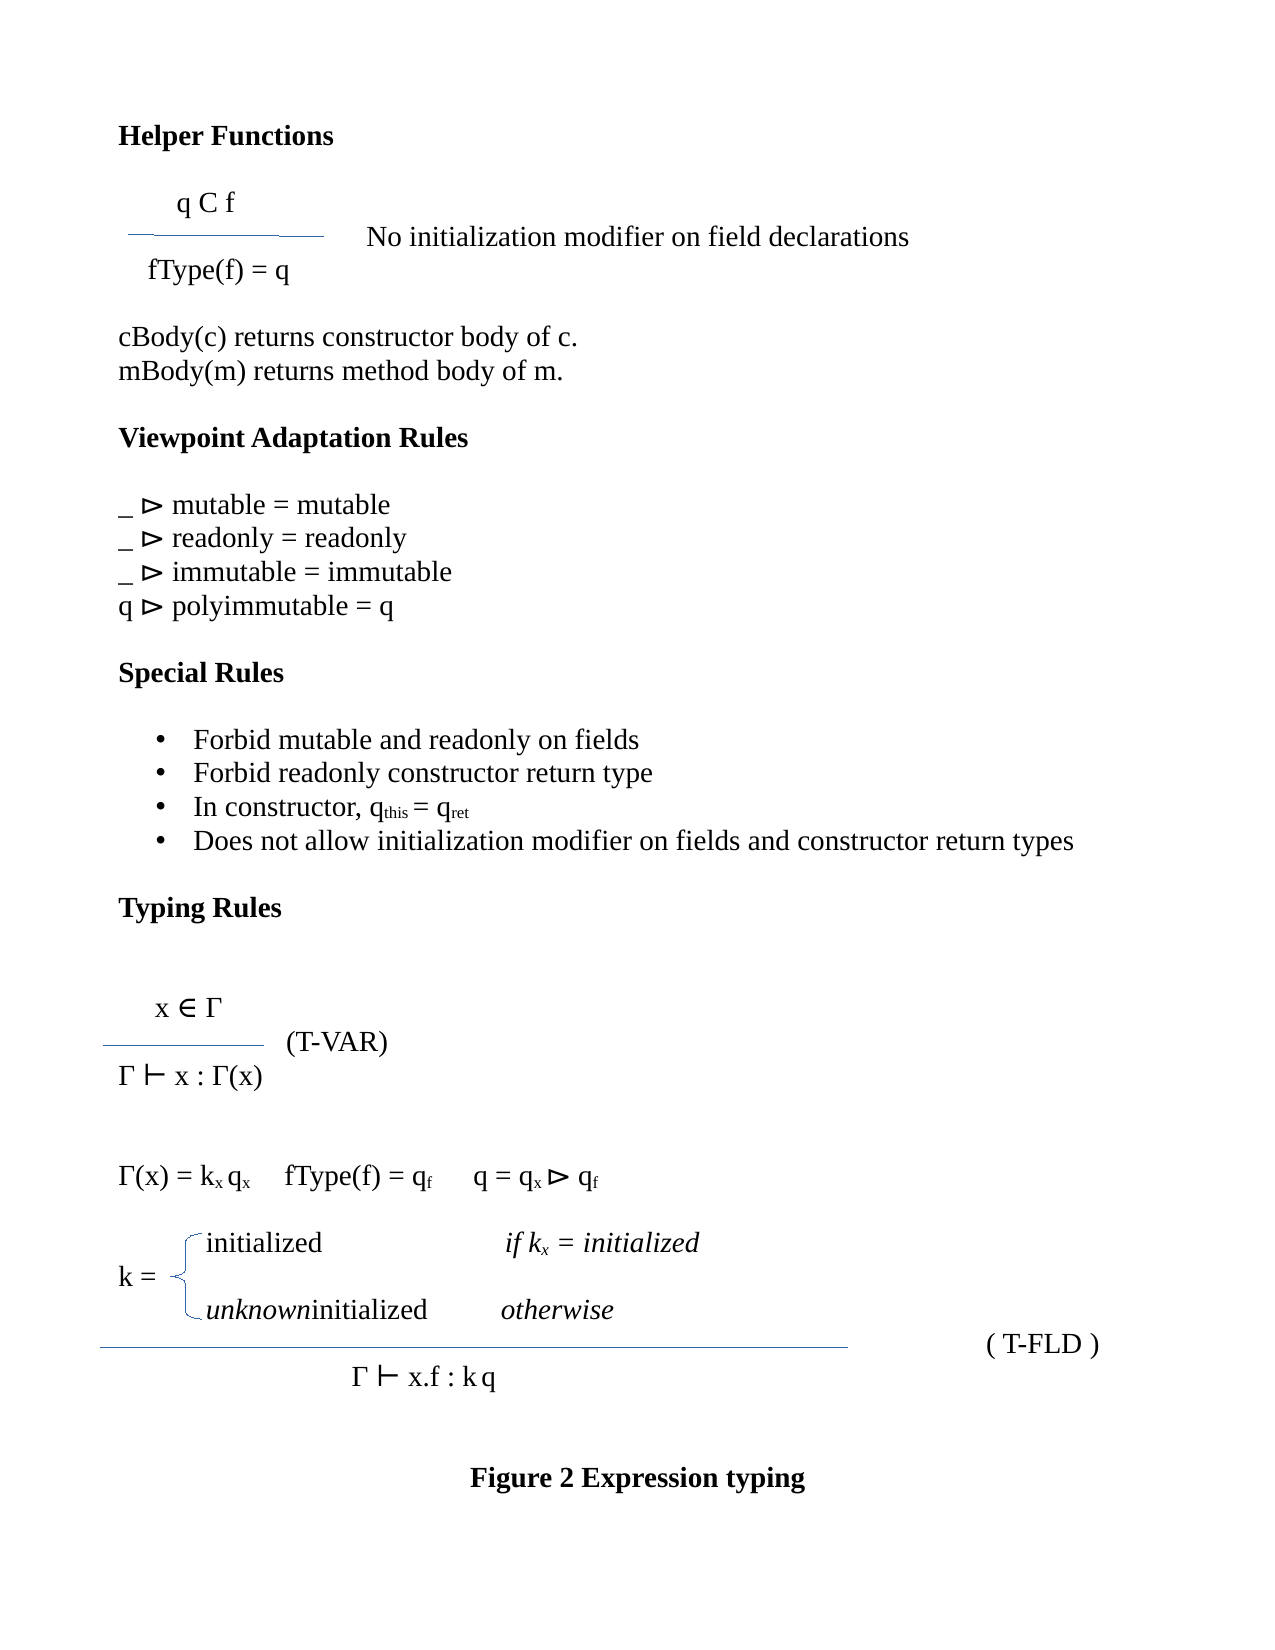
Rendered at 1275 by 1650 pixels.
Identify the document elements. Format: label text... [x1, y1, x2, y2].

text Γ ⊢ x.f : k q [118, 1359, 1157, 1393]
text _ ⊳ readonly = readonly [118, 521, 1157, 554]
text Γ ⊢ x : Γ(x) [118, 1058, 1157, 1091]
text Typing Rules [118, 890, 1157, 923]
text _ ⊳ immutable = immutable [118, 554, 1157, 588]
text unknowninitialized otherwise [118, 1292, 1157, 1326]
text ( T-FLD ) [118, 1326, 1157, 1359]
text q C f [118, 185, 1157, 219]
list Does not allow initialization modifier on fields and constructor return types [156, 823, 1157, 856]
text x ∈ Γ [118, 991, 1157, 1024]
text Special Rules [118, 655, 1157, 688]
text initialized if kx = initialized [118, 1225, 1157, 1259]
text Figure 2 Expression typing [118, 1460, 1157, 1494]
list Forbid mutable and readonly on fields [156, 722, 1157, 756]
text mBody(m) returns method body of m. [118, 353, 1157, 386]
text No initialization modifier on field declarations [118, 219, 1157, 252]
text cBody(c) returns constructor body of c. [118, 319, 1157, 353]
text fType(f) = q [118, 252, 1157, 286]
text q ⊳ polyimmutable = q [118, 588, 1157, 621]
list In constructor, qthis = qret [156, 789, 1157, 823]
text Viewpoint Adaptation Rules [118, 420, 1157, 453]
text Γ(x) = kx qx fType(f) = qf q = qx ⊳ qf [118, 1158, 1157, 1192]
text Helper Functions [118, 118, 1157, 152]
list Forbid readonly constructor return type [156, 756, 1157, 789]
text k = [118, 1259, 1157, 1292]
text (T-VAR) [118, 1024, 1157, 1058]
text _ ⊳ mutable = mutable [118, 487, 1157, 521]
